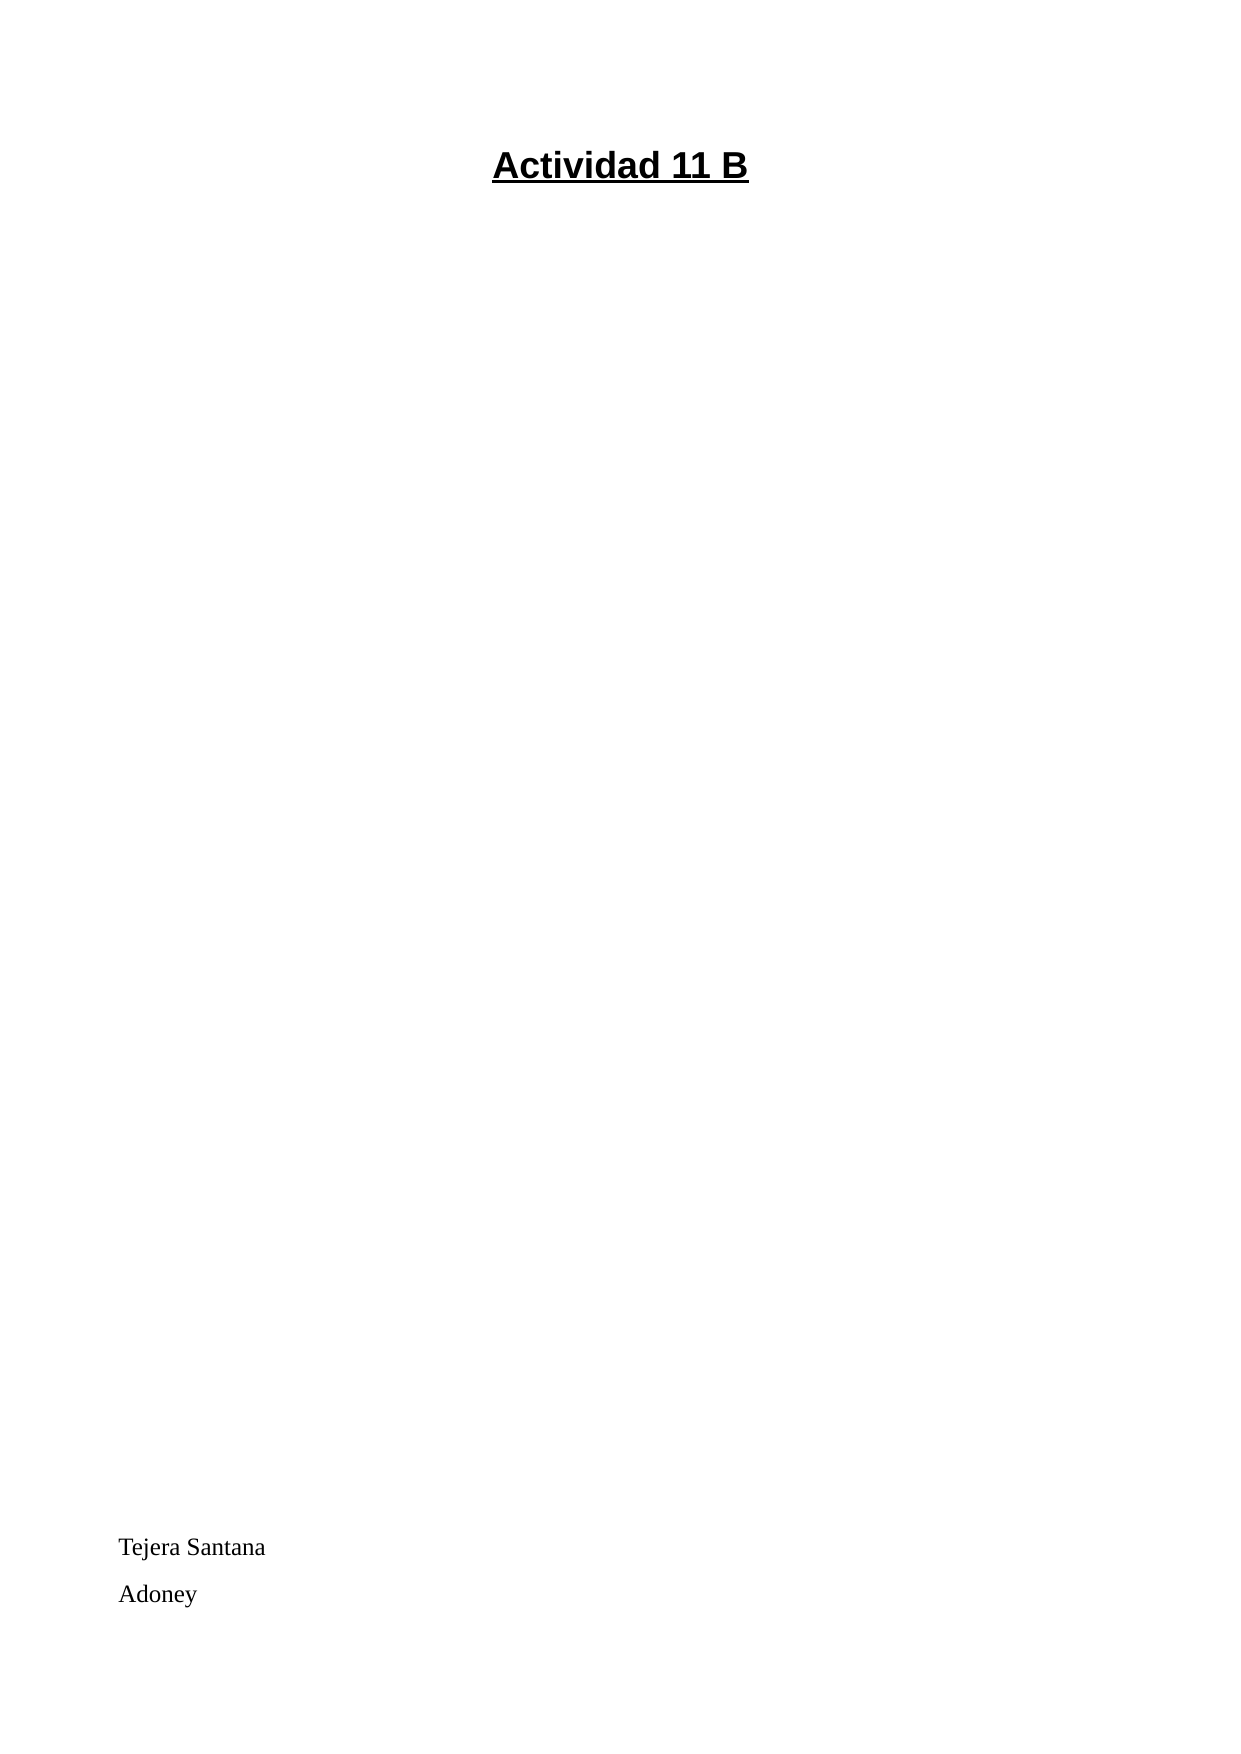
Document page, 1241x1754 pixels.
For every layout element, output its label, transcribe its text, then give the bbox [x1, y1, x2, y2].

text Tejera Santana [118, 1532, 1122, 1560]
text Adoney [118, 1579, 1122, 1608]
subtitle Actividad 11 B [118, 143, 1122, 186]
